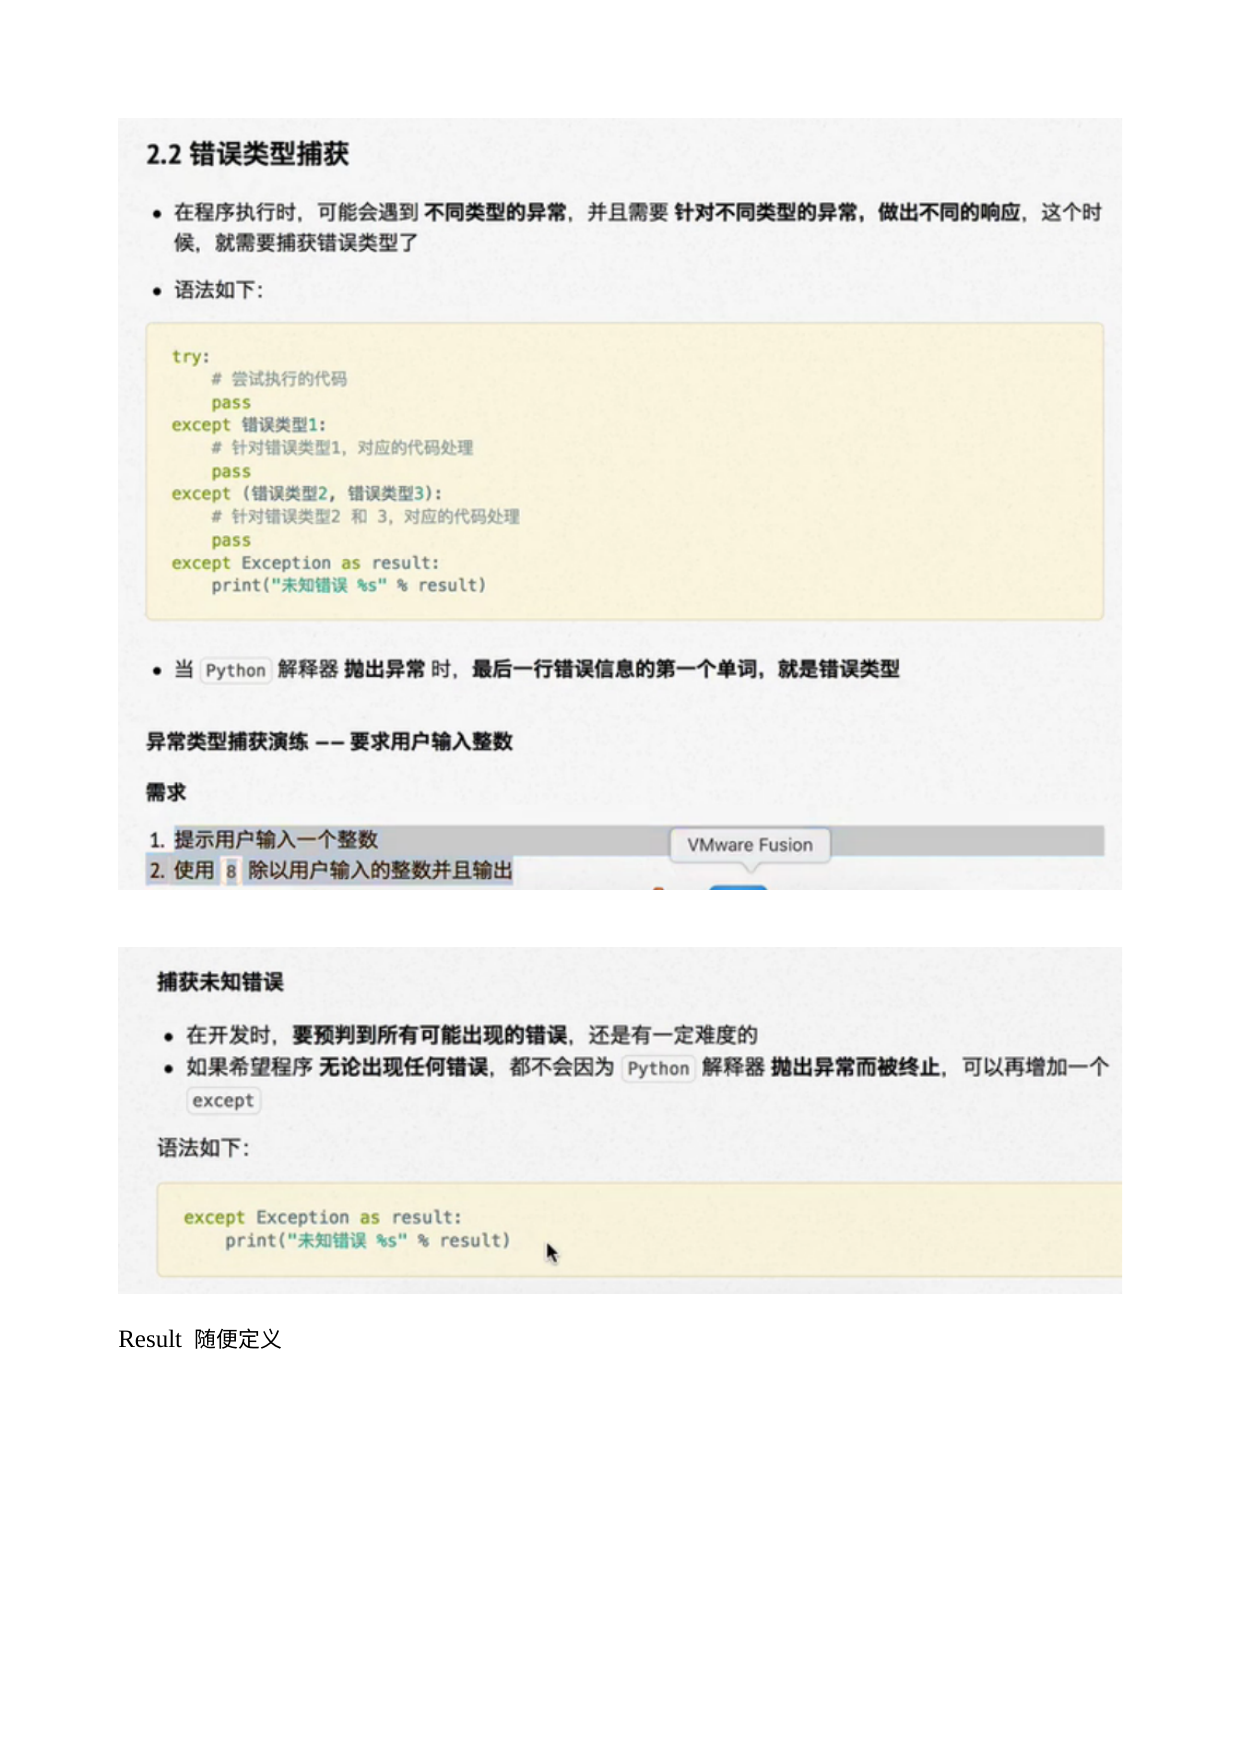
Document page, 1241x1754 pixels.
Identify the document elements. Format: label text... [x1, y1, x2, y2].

text Result 随便定义 [118, 1322, 1122, 1354]
picture [118, 947, 1123, 1294]
picture [118, 118, 1123, 890]
